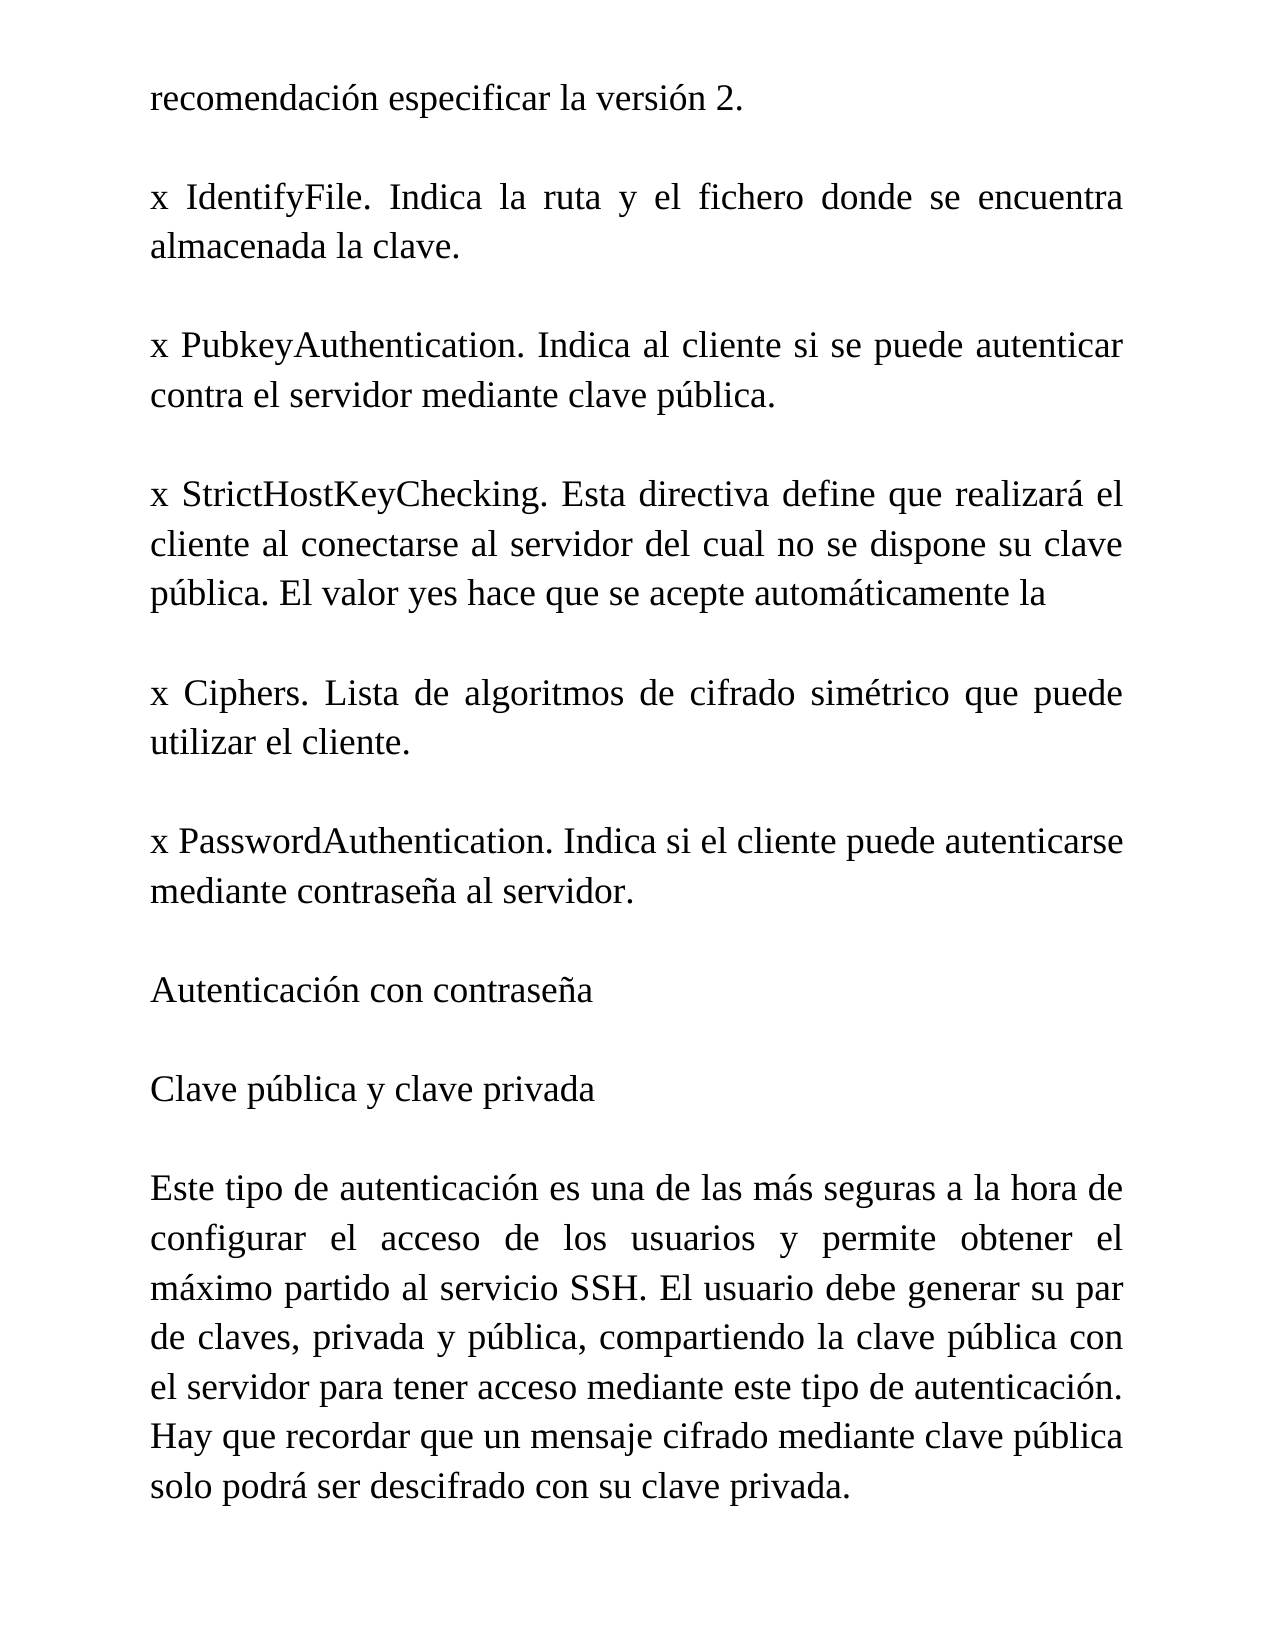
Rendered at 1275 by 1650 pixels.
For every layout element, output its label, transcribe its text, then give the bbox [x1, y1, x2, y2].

text x Ciphers. Lista de algoritmos de cifrado simétrico que puede utilizar el cliente. [150, 670, 1125, 763]
text x StrictHostKeyChecking. Esta directiva define que realizará el cliente al conectarse al servidor del cual no se dispone su clave pública. El valor yes hace que se acepte automáticamente la [150, 472, 1125, 614]
text x IdentifyFile. Indica la ruta y el fichero donde se encuentra almacenada la clave. [150, 174, 1125, 267]
text Clave pública y clave privada [150, 1067, 1125, 1110]
text recomendación especificar la versión 2. [150, 75, 1125, 118]
text x PasswordAuthentication. Indica si el cliente puede autenticarse mediante contraseña al servidor. [150, 819, 1125, 911]
text Autenticación con contraseña [150, 967, 1125, 1011]
text x PubkeyAuthentication. Indica al cliente si se puede autenticar contra el servidor mediante clave pública. [150, 323, 1125, 416]
text Este tipo de autenticación es una de las más seguras a la hora de configurar el acceso de los usuarios y permite obtener el máximo partido al servicio SSH. El usuario debe generar su par de claves, privada y pública, compartiendo la clave pública con el servidor para tener acceso mediante este tipo de autenticación. Hay que recordar que un mensaje cifrado mediante clave pública solo podrá ser descifrado con su clave privada. [150, 1166, 1125, 1506]
